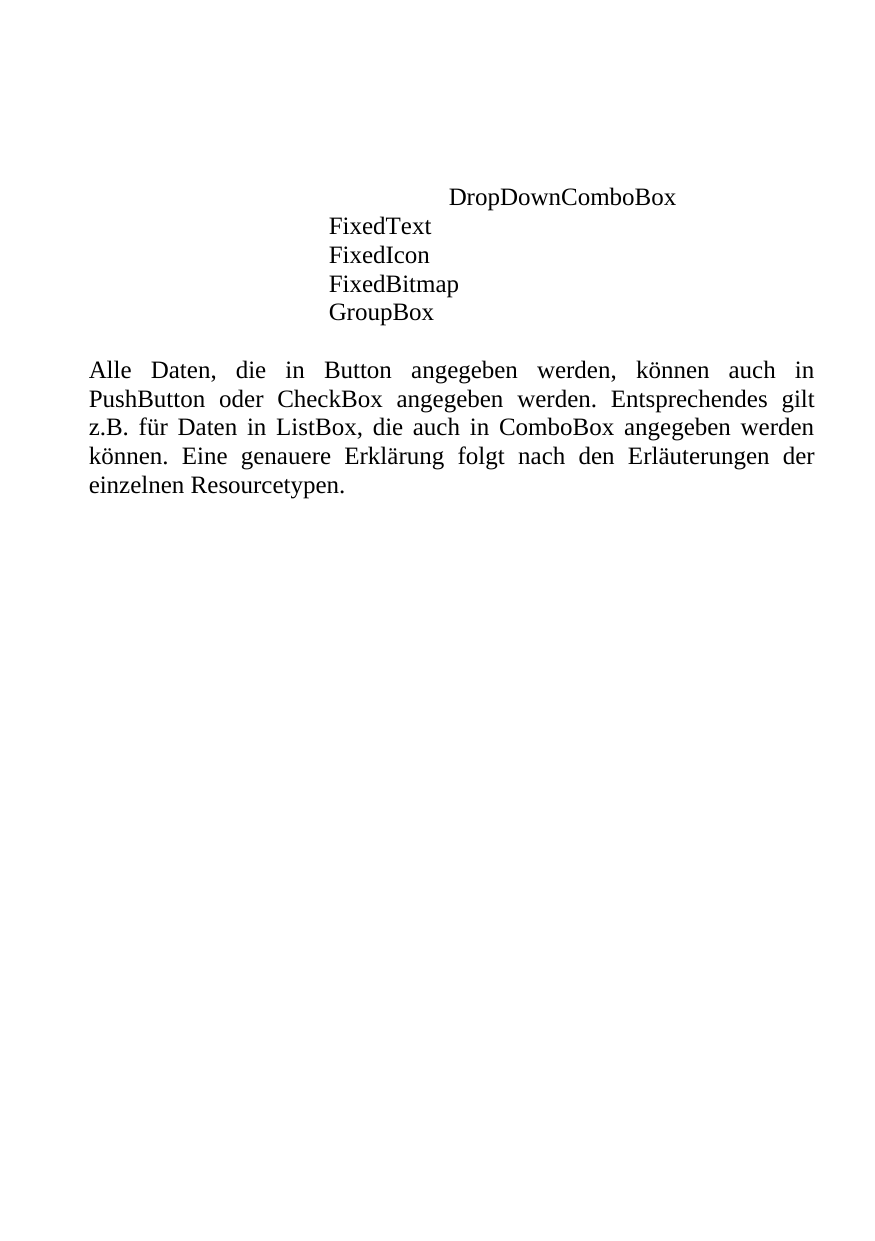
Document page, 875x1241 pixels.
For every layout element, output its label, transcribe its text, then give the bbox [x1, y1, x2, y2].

text DropDownComboBox [88, 182, 815, 211]
text Alle Daten, die in Button angegeben werden, können auch in PushButton oder CheckBox angegeben werden. Entsprechendes gilt z.B. für Daten in ListBox, die auch in ComboBox angegeben werden können. Eine genauere Erklärung folgt nach den Erläuterungen der einzelnen Resourcetypen. [88, 355, 815, 499]
text FixedIcon [88, 240, 815, 269]
text FixedBitmap [88, 269, 815, 297]
text FixedText [88, 211, 815, 240]
text GroupBox [88, 297, 815, 326]
